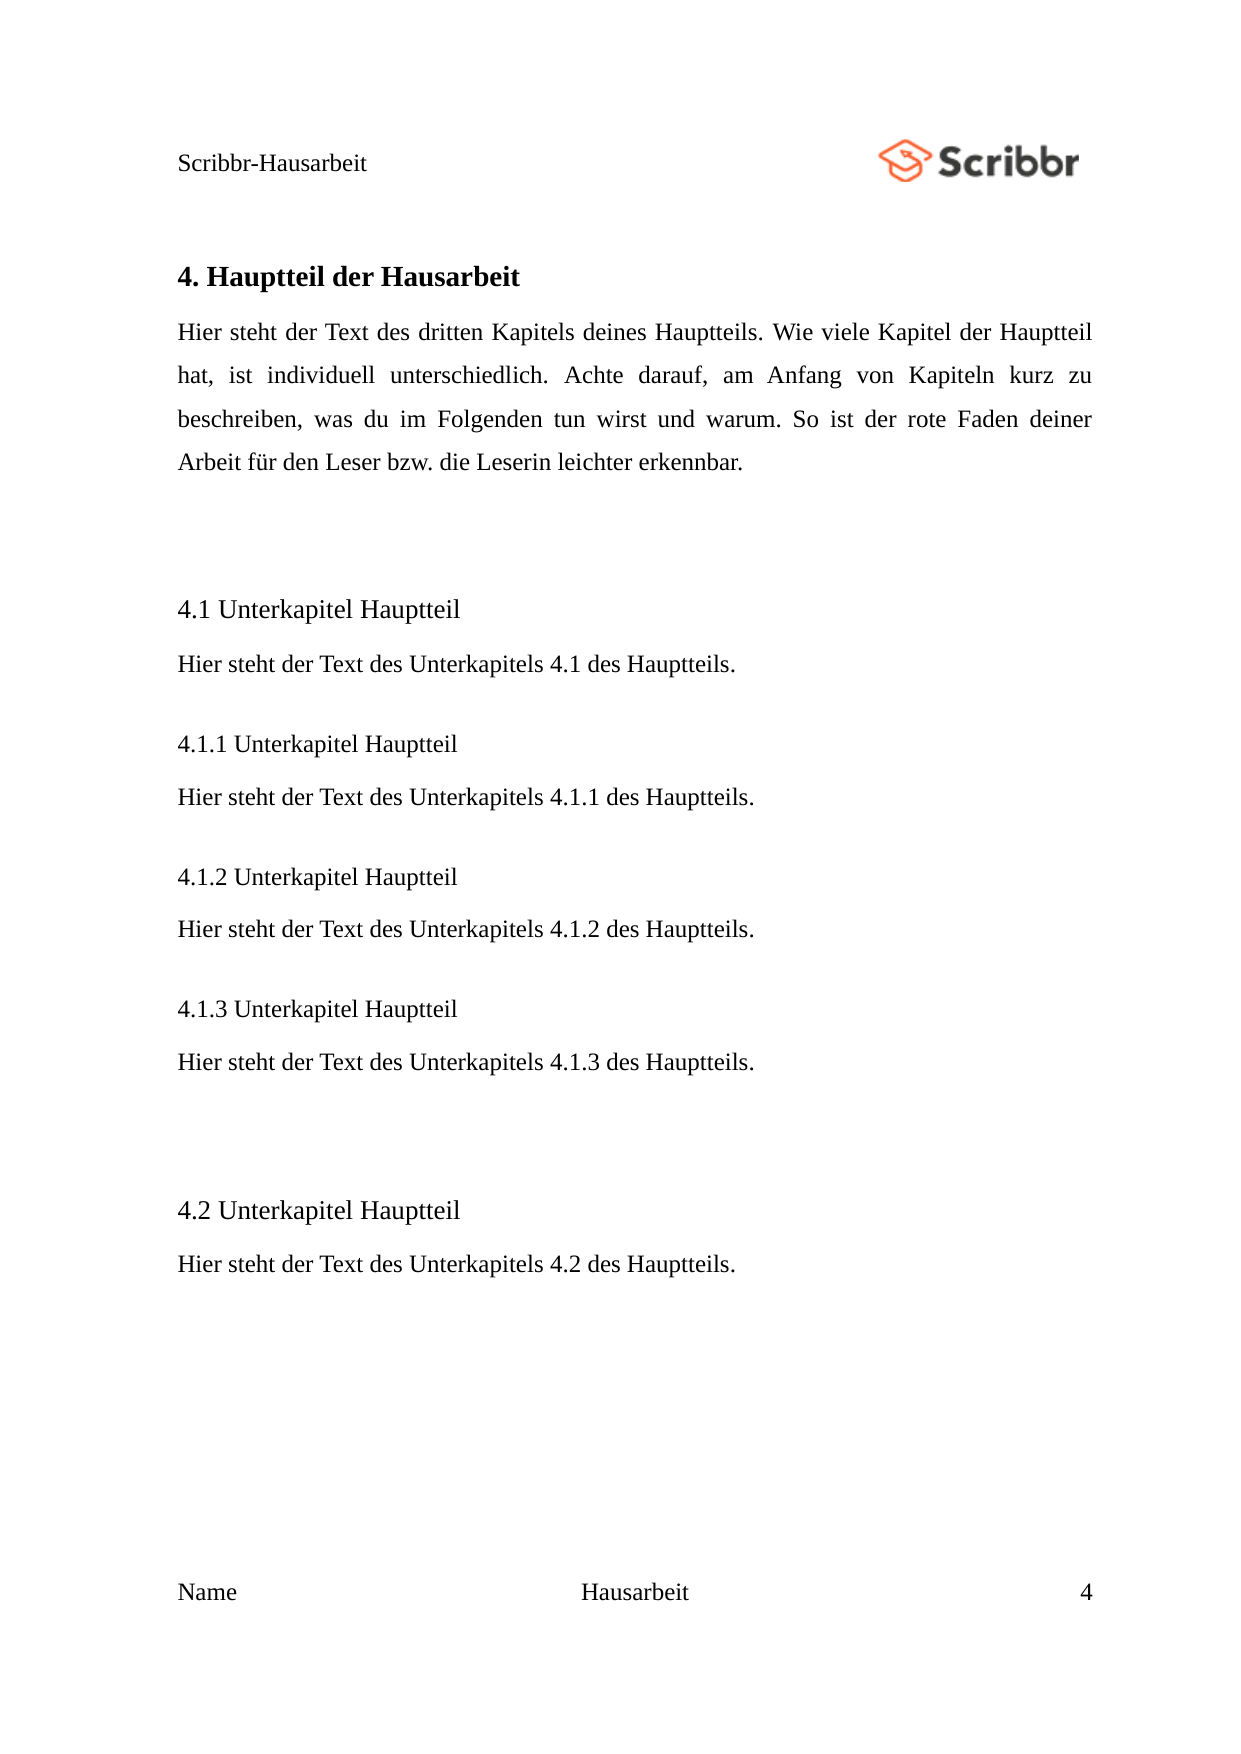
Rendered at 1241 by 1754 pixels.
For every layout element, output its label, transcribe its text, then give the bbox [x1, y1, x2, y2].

subtitle 4.1.2 Unterkapitel Hauptteil [177, 862, 1093, 890]
subtitle 4.1 Unterkapitel Hauptteil [177, 593, 1093, 624]
text Hier steht der Text des dritten Kapitels deines Hauptteils. Wie viele Kapitel der Hauptteil hat, ist individuell unterschiedlich. Achte darauf, am Anfang von Kapiteln kurz zu beschreiben, was du im Folgenden tun wirst und warum. So ist der rote Faden deiner Arbeit für den Leser bzw. die Leserin leichter erkennbar. [177, 317, 1093, 476]
subtitle 4.1.1 Unterkapitel Hauptteil [177, 729, 1093, 757]
subtitle 4.1.3 Unterkapitel Hauptteil [177, 994, 1093, 1023]
text Hier steht der Text des Unterkapitels 4.1.2 des Hauptteils. [177, 914, 1093, 943]
text Hier steht der Text des Unterkapitels 4.2 des Hauptteils. [177, 1249, 1093, 1278]
text Hier steht der Text des Unterkapitels 4.1 des Hauptteils. [177, 649, 1093, 677]
subtitle 4.2 Unterkapitel Hauptteil [177, 1194, 1093, 1225]
text Hier steht der Text des Unterkapitels 4.1.3 des Hauptteils. [177, 1047, 1093, 1076]
subtitle 4. Hauptteil der Hausarbeit [177, 259, 1093, 293]
text Hier steht der Text des Unterkapitels 4.1.1 des Hauptteils. [177, 782, 1093, 810]
